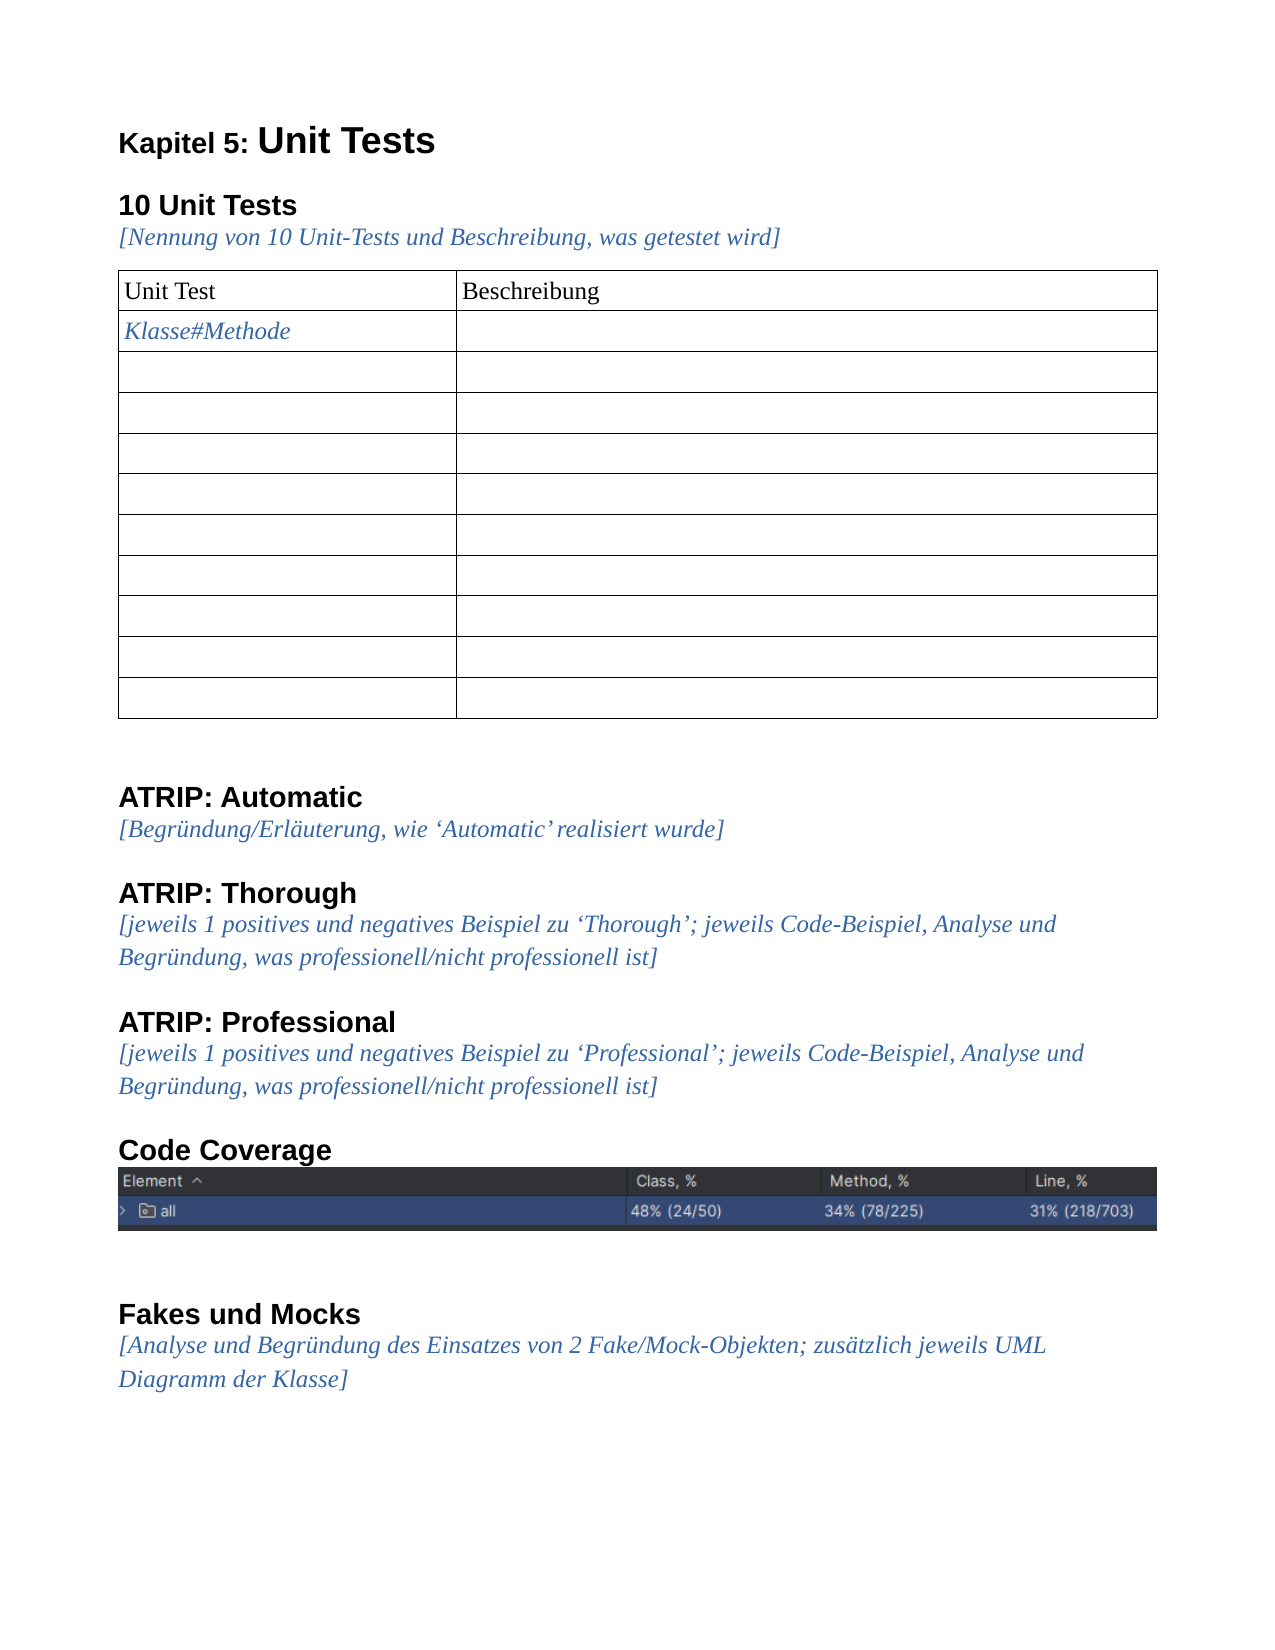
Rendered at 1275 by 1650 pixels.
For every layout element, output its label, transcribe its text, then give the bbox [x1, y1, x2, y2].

table_header Unit Test [119, 271, 456, 310]
table_cell [119, 393, 456, 432]
table_cell [119, 637, 456, 677]
table_cell [119, 678, 456, 717]
table_cell [457, 596, 1157, 636]
text [Analyse und Begründung des Einsatzes von 2 Fake/Mock-Objekten; zusätzlich jeweils UML Diagramm der Klasse] [118, 1331, 1157, 1392]
table_cell [119, 474, 456, 514]
table_cell [457, 637, 1157, 677]
table_cell [119, 556, 456, 595]
table_cell [119, 596, 456, 636]
subtitle 10 Unit Tests [118, 188, 1157, 222]
table_cell [457, 352, 1157, 392]
table_cell [457, 556, 1157, 595]
table_cell [457, 474, 1157, 514]
subtitle ATRIP: Professional [118, 1005, 1157, 1038]
text [Begründung/Erläuterung, wie ‘Automatic’ realisiert wurde] [118, 814, 1157, 842]
table_header Beschreibung [457, 271, 1157, 310]
table_cell [119, 434, 456, 473]
subtitle ATRIP: Automatic [118, 780, 1157, 814]
table_cell [119, 515, 456, 554]
subtitle Code Coverage [118, 1133, 1157, 1167]
subtitle Fakes und Mocks [118, 1297, 1157, 1331]
picture [118, 1167, 1157, 1231]
table_cell Klasse#Methode [119, 311, 456, 351]
table_cell [457, 393, 1157, 432]
subtitle Kapitel 5: Unit Tests [118, 118, 1157, 161]
table_cell [457, 311, 1157, 351]
table_cell [457, 515, 1157, 554]
table_cell [457, 434, 1157, 473]
text [Nennung von 10 Unit-Tests und Beschreibung, was getestet wird] [118, 222, 1157, 251]
text [jeweils 1 positives und negatives Beispiel zu ‘Thorough’; jeweils Code-Beispiel, Analyse und Begründung, was professionell/nicht professionell ist] [118, 909, 1157, 971]
table_cell [457, 678, 1157, 717]
subtitle ATRIP: Thorough [118, 876, 1157, 909]
table_cell [119, 352, 456, 392]
text [jeweils 1 positives und negatives Beispiel zu ‘Professional’; jeweils Code-Beispiel, Analyse und Begründung, was professionell/nicht professionell ist] [118, 1038, 1157, 1100]
